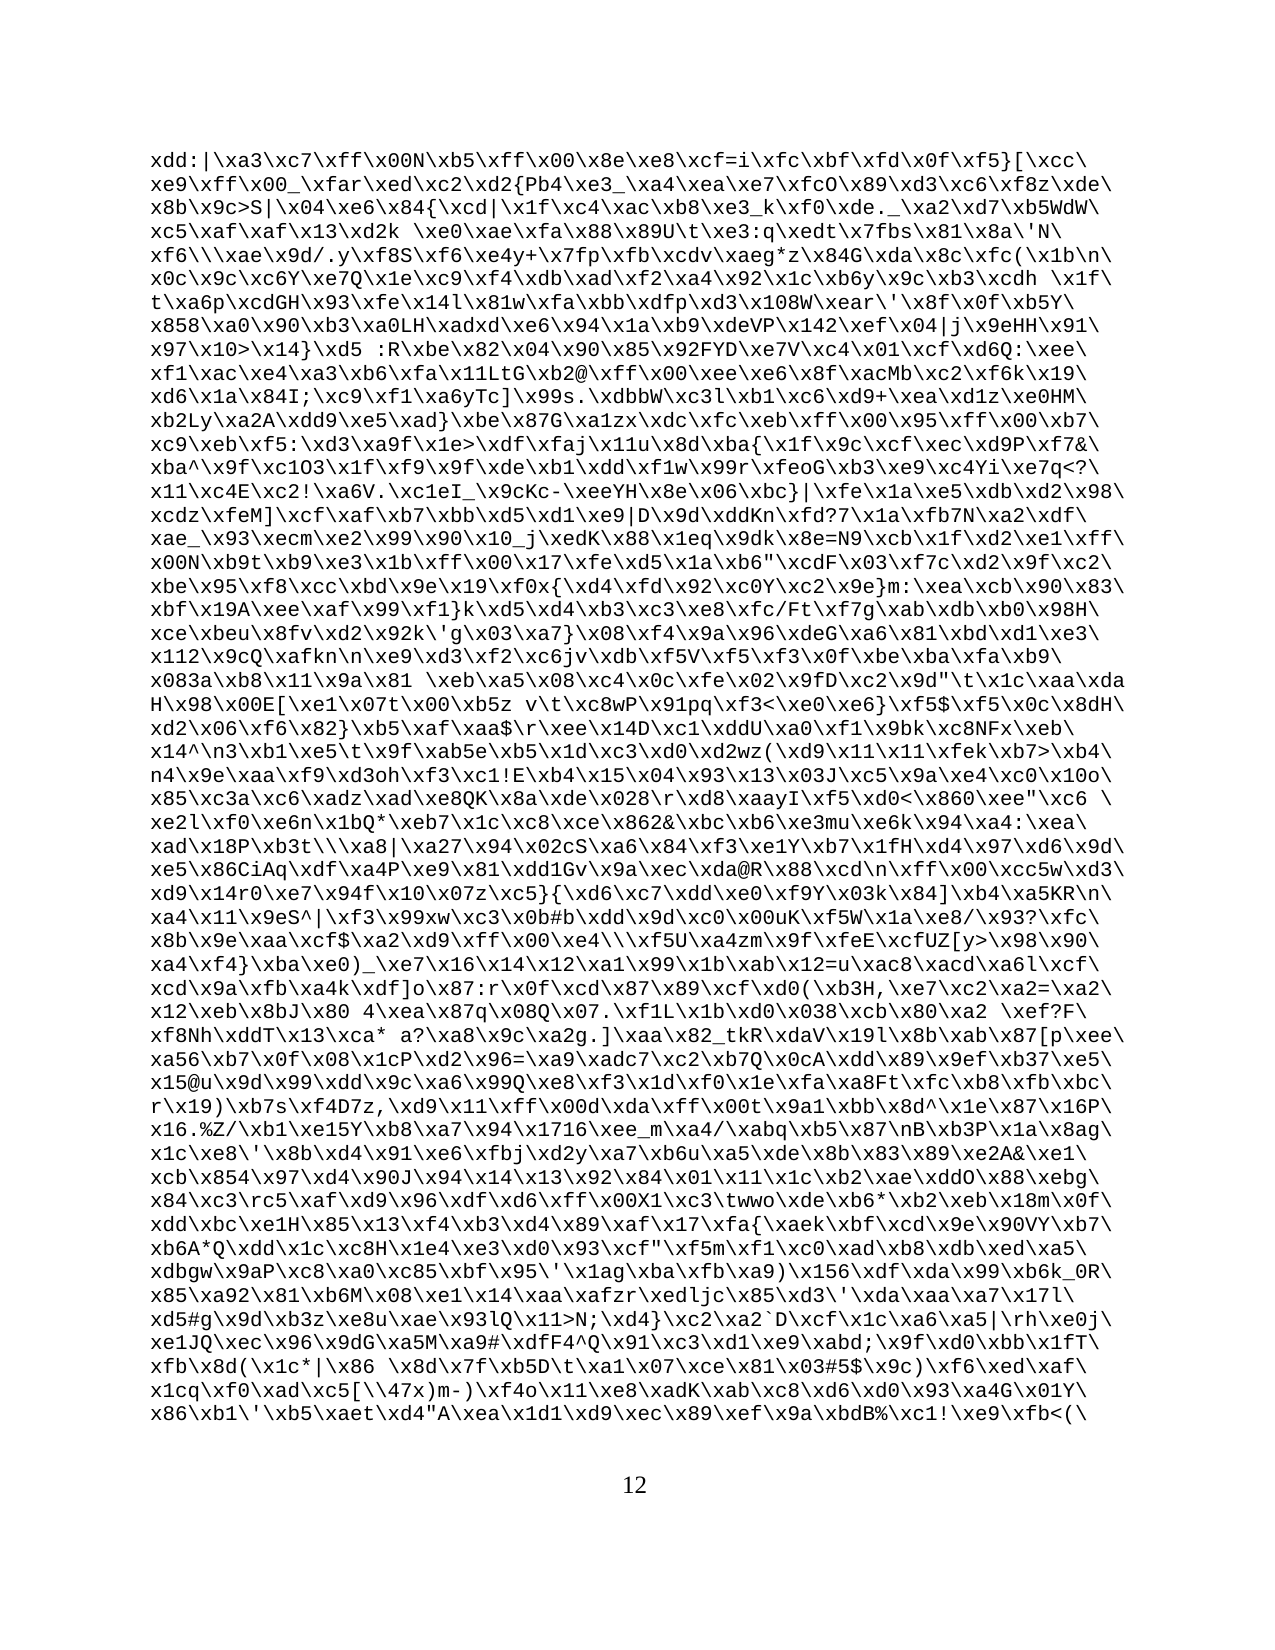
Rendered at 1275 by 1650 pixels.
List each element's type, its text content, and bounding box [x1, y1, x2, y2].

text xdd:|\xa3\xc7\xff\x00N\xb5\xff\x00\x8e\xe8\xcf=i\xfc\xbf\xfd\x0f\xf5}[\xcc\xe9\xff\x00_\xfar\xed\xc2\xd2{Pb4\xe3_\xa4\xea\xe7\xfcO\x89\xd3\xc6\xf8z\xde\x8b\x9c>S|\x04\xe6\x84{\xcd|\x1f\xc4\xac\xb8\xe3_k\xf0\xde._\xa2\xd7\xb5WdW\xc5\xaf\xaf\x13\xd2k \xe0\xae\xfa\x88\x89U\t\xe3:q\xedt\x7fbs\x81\x8a\'N\xf6\\\xae\x9d/.y\xf8S\xf6\xe4y+\x7fp\xfb\xcdv\xaeg*z\x84G\xda\x8c\xfc(\x1b\n\x0c\x9c\xc6Y\xe7Q\x1e\xc9\xf4\xdb\xad\xf2\xa4\x92\x1c\xb6y\x9c\xb3\xcdh \x1f\t\xa6p\xcdGH\x93\xfe\x14l\x81w\xfa\xbb\xdfp\xd3\x108W\xear\'\x8f\x0f\xb5Y\x858\xa0\x90\xb3\xa0LH\xadxd\xe6\x94\x1a\xb9\xdeVP\x142\xef\x04|j\x9eHH\x91\x97\x10>\x14}\xd5 :R\xbe\x82\x04\x90\x85\x92FYD\xe7V\xc4\x01\xcf\xd6Q:\xee\xf1\xac\xe4\xa3\xb6\xfa\x11LtG\xb2@\xff\x00\xee\xe6\x8f\xacMb\xc2\xf6k\x19\xd6\x1a\x84I;\xc9\xf1\xa6yTc]\x99s.\xdbbW\xc3l\xb1\xc6\xd9+\xea\xd1z\xe0HM\xb2Ly\xa2A\xdd9\xe5\xad}\xbe\x87G\xa1zx\xdc\xfc\xeb\xff\x00\x95\xff\x00\xb7\xc9\xeb\xf5:\xd3\xa9f\x1e>\xdf\xfaj\x11u\x8d\xba{\x1f\x9c\xcf\xec\xd9P\xf7&\xba^\x9f\xc1O3\x1f\xf9\x9f\xde\xb1\xdd\xf1w\x99r\xfeoG\xb3\xe9\xc4Yi\xe7q<?\x11\xc4E\xc2!\xa6V.\xc1eI_\x9cKc-\xeeYH\x8e\x06\xbc}|\xfe\x1a\xe5\xdb\xd2\x98\xcdz\xfeM]\xcf\xaf\xb7\xbb\xd5\xd1\xe9|D\x9d\xddKn\xfd?7\x1a\xfb7N\xa2\xdf\xae_\x93\xecm\xe2\x99\x90\x10_j\xedK\x88\x1eq\x9dk\x8e=N9\xcb\x1f\xd2\xe1\xff\x00N\xb9t\xb9\xe3\x1b\xff\x00\x17\xfe\xd5\x1a\xb6"\xcdF\x03\xf7c\xd2\x9f\xc2\xbe\x95\xf8\xcc\xbd\x9e\x19\xf0x{\xd4\xfd\x92\xc0Y\xc2\x9e}m:\xea\xcb\x90\x83\xbf\x19A\xee\xaf\x99\xf1}k\xd5\xd4\xb3\xc3\xe8\xfc/Ft\xf7g\xab\xdb\xb0\x98H\xce\xbeu\x8fv\xd2\x92k\'g\x03\xa7}\x08\xf4\x9a\x96\xdeG\xa6\x81\xbd\xd1\xe3\x112\x9cQ\xafkn\n\xe9\xd3\xf2\xc6jv\xdb\xf5V\xf5\xf3\x0f\xbe\xba\xfa\xb9\x083a\xb8\x11\x9a\x81 \xeb\xa5\x08\xc4\x0c\xfe\x02\x9fD\xc2\x9d"\t\x1c\xaa\xda H\x98\x00E[\xe1\x07t\x00\xb5z v\t\xc8wP\x91pq\xf3<\xe0\xe6}\xf5$\xf5\x0c\x8dH\xd2\x06\xf6\x82}\xb5\xaf\xaa$\r\xee\x14D\xc1\xddU\xa0\xf1\x9bk\xc8NFx\xeb\x14^\n3\xb1\xe5\t\x9f\xab5e\xb5\x1d\xc3\xd0\xd2wz(\xd9\x11\x11\xfek\xb7>\xb4\n4\x9e\xaa\xf9\xd3oh\xf3\xc1!E\xb4\x15\x04\x93\x13\x03J\xc5\x9a\xe4\xc0\x10o\x85\xc3a\xc6\xadz\xad\xe8QK\x8a\xde\x028\r\xd8\xaayI\xf5\xd0<\x860\xee"\xc6 \xe2l\xf0\xe6n\x1bQ*\xeb7\x1c\xc8\xce\x862&\xbc\xb6\xe3mu\xe6k\x94\xa4:\xea\xad\x18P\xb3t\\\xa8|\xa27\x94\x02cS\xa6\x84\xf3\xe1Y\xb7\x1fH\xd4\x97\xd6\x9d\xe5\x86CiAq\xdf\xa4P\xe9\x81\xdd1Gv\x9a\xec\xda@R\x88\xcd\n\xff\x00\xcc5w\xd3\xd9\x14r0\xe7\x94f\x10\x07z\xc5}{\xd6\xc7\xdd\xe0\xf9Y\x03k\x84]\xb4\xa5KR\n\xa4\x11\x9eS^|\xf3\x99xw\xc3\x0b#b\xdd\x9d\xc0\x00uK\xf5W\x1a\xe8/\x93?\xfc\x8b\x9e\xaa\xcf$\xa2\xd9\xff\x00\xe4\\\xf5U\xa4zm\x9f\xfeE\xcfUZ[y>\x98\x90\xa4\xf4}\xba\xe0)_\xe7\x16\x14\x12\xa1\x99\x1b\xab\x12=u\xac8\xacd\xa6l\xcf\xcd\x9a\xfb\xa4k\xdf]o\x87:r\x0f\xcd\x87\x89\xcf\xd0(\xb3H,\xe7\xc2\xa2=\xa2\x12\xeb\x8bJ\x80 4\xea\x87q\x08Q\x07.\xf1L\x1b\xd0\x038\xcb\x80\xa2 \xef?F\xf8Nh\xddT\x13\xca* a?\xa8\x9c\xa2g.]\xaa\x82_tkR\xdaV\x19l\x8b\xab\x87[p\xee\xa56\xb7\x0f\x08\x1cP\xd2\x96=\xa9\xadc7\xc2\xb7Q\x0cA\xdd\x89\x9ef\xb37\xe5\x15@u\x9d\x99\xdd\x9c\xa6\x99Q\xe8\xf3\x1d\xf0\x1e\xfa\xa8Ft\xfc\xb8\xfb\xbc\r\x19)\xb7s\xf4D7z,\xd9\x11\xff\x00d\xda\xff\x00t\x9a1\xbb\x8d^\x1e\x87\x16P\x16.%Z/\xb1\xe15Y\xb8\xa7\x94\x1716\xee_m\xa4/\xabq\xb5\x87\nB\xb3P\x1a\x8ag\x1c\xe8\'\x8b\xd4\x91\xe6\xfbj\xd2y\xa7\xb6u\xa5\xde\x8b\x83\x89\xe2A&\xe1\xcb\x854\x97\xd4\x90J\x94\x14\x13\x92\x84\x01\x11\x1c\xb2\xae\xddO\x88\xebg\x84\xc3\rc5\xaf\xd9\x96\xdf\xd6\xff\x00X1\xc3\twwo\xde\xb6*\xb2\xeb\x18m\x0f\xdd\xbc\xe1H\x85\x13\xf4\xb3\xd4\x89\xaf\x17\xfa{\xaek\xbf\xcd\x9e\x90VY\xb7\xb6A*Q\xdd\x1c\xc8H\x1e4\xe3\xd0\x93\xcf"\xf5m\xf1\xc0\xad\xb8\xdb\xed\xa5\xdbgw\x9aP\xc8\xa0\xc85\xbf\x95\'\x1ag\xba\xfb\xa9)\x156\xdf\xda\x99\xb6k_0R\x85\xa92\x81\xb6M\x08\xe1\x14\xaa\xafzr\xedljc\x85\xd3\'\xda\xaa\xa7\x17l\xd5#g\x9d\xb3z\xe8u\xae\x93lQ\x11>N;\xd4}\xc2\xa2`D\xcf\x1c\xa6\xa5|\rh\xe0j\xe1JQ\xec\x96\x9dG\xa5M\xa9#\xdfF4^Q\x91\xc3\xd1\xe9\xabd;\x9f\xd0\xbb\x1fT\xfb\x8d(\x1c*|\x86 \x8d\x7f\xb5D\t\xa1\x07\xce\x81\x03#5$\x9c)\xf6\xed\xaf\x1cq\xf0\xad\xc5[\\47x)m-)\xf4o\x11\xe8\xadK\xab\xc8\xd6\xd0\x93\xa4G\x01Y\x86\xb1\'\xb5\xaet\xd4"A\xea\x1d1\xd9\xec\x89\xef\x9a\xbdB%\xc1!\xe9\xfb<(\ [150, 150, 1125, 1427]
